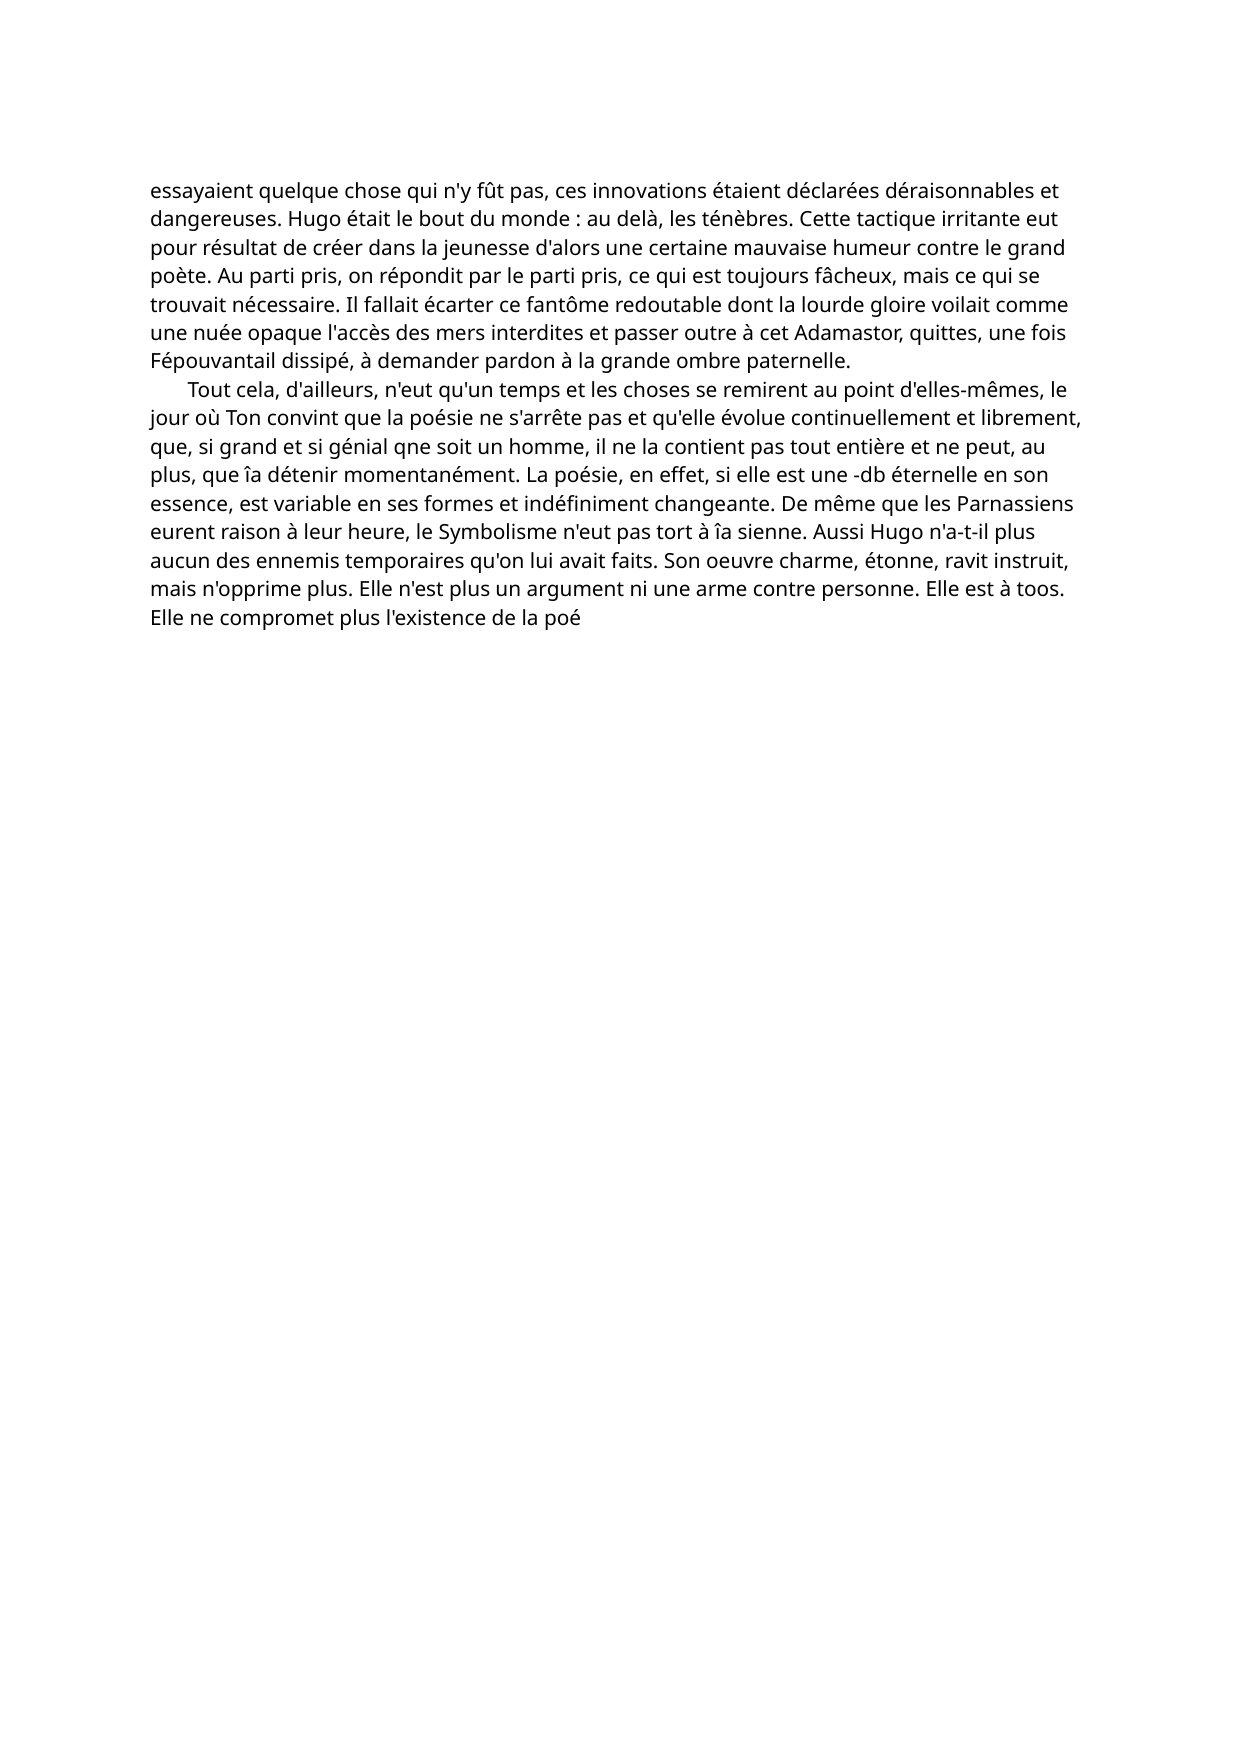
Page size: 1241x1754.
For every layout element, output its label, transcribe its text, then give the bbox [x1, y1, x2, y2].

text Tout cela, d'ailleurs, n'eut qu'un temps et les choses se remirent au point d'elles-mêmes, le jour où Ton convint que la poésie ne s'arrête pas et qu'elle évolue continuellement et librement, que, si grand et si génial qne soit un homme, il ne la contient pas tout entière et ne peut, au plus, que îa détenir momentanément. La poésie, en effet, si elle est une -db éternelle en son essence, est variable en ses formes et indéfiniment changeante. De même que les Parnassiens eurent raison à leur heure, le Symbolisme n'eut pas tort à îa sienne. Aussi Hugo n'a-t-il plus aucun des ennemis temporaires qu'on lui avait faits. Son oeuvre charme, étonne, ravit instruit, mais n'opprime plus. Elle n'est plus un argument ni une arme contre personne. Elle est à toos. Elle ne compromet plus l'existence de la poé­ [150, 375, 1090, 631]
text essayaient quelque chose qui n'y fût pas, ces inno­vations étaient déclarées déraisonnables et dange­reuses. Hugo était le bout du monde : au delà, les ténèbres. Cette tactique irritante eut pour résultat de créer dans la jeunesse d'alors une certaine mau­vaise humeur contre le grand poète. Au parti pris, on répondit par le parti pris, ce qui est toujours fâcheux, mais ce qui se trouvait nécessaire. Il fal­lait écarter ce fantôme redoutable dont la lourde gloire voilait comme une nuée opaque l'accès des mers interdites et passer outre à cet Adamastor, quittes, une fois Fépouvantail dissipé, à demander pardon à la grande ombre paternelle. [150, 176, 1090, 375]
